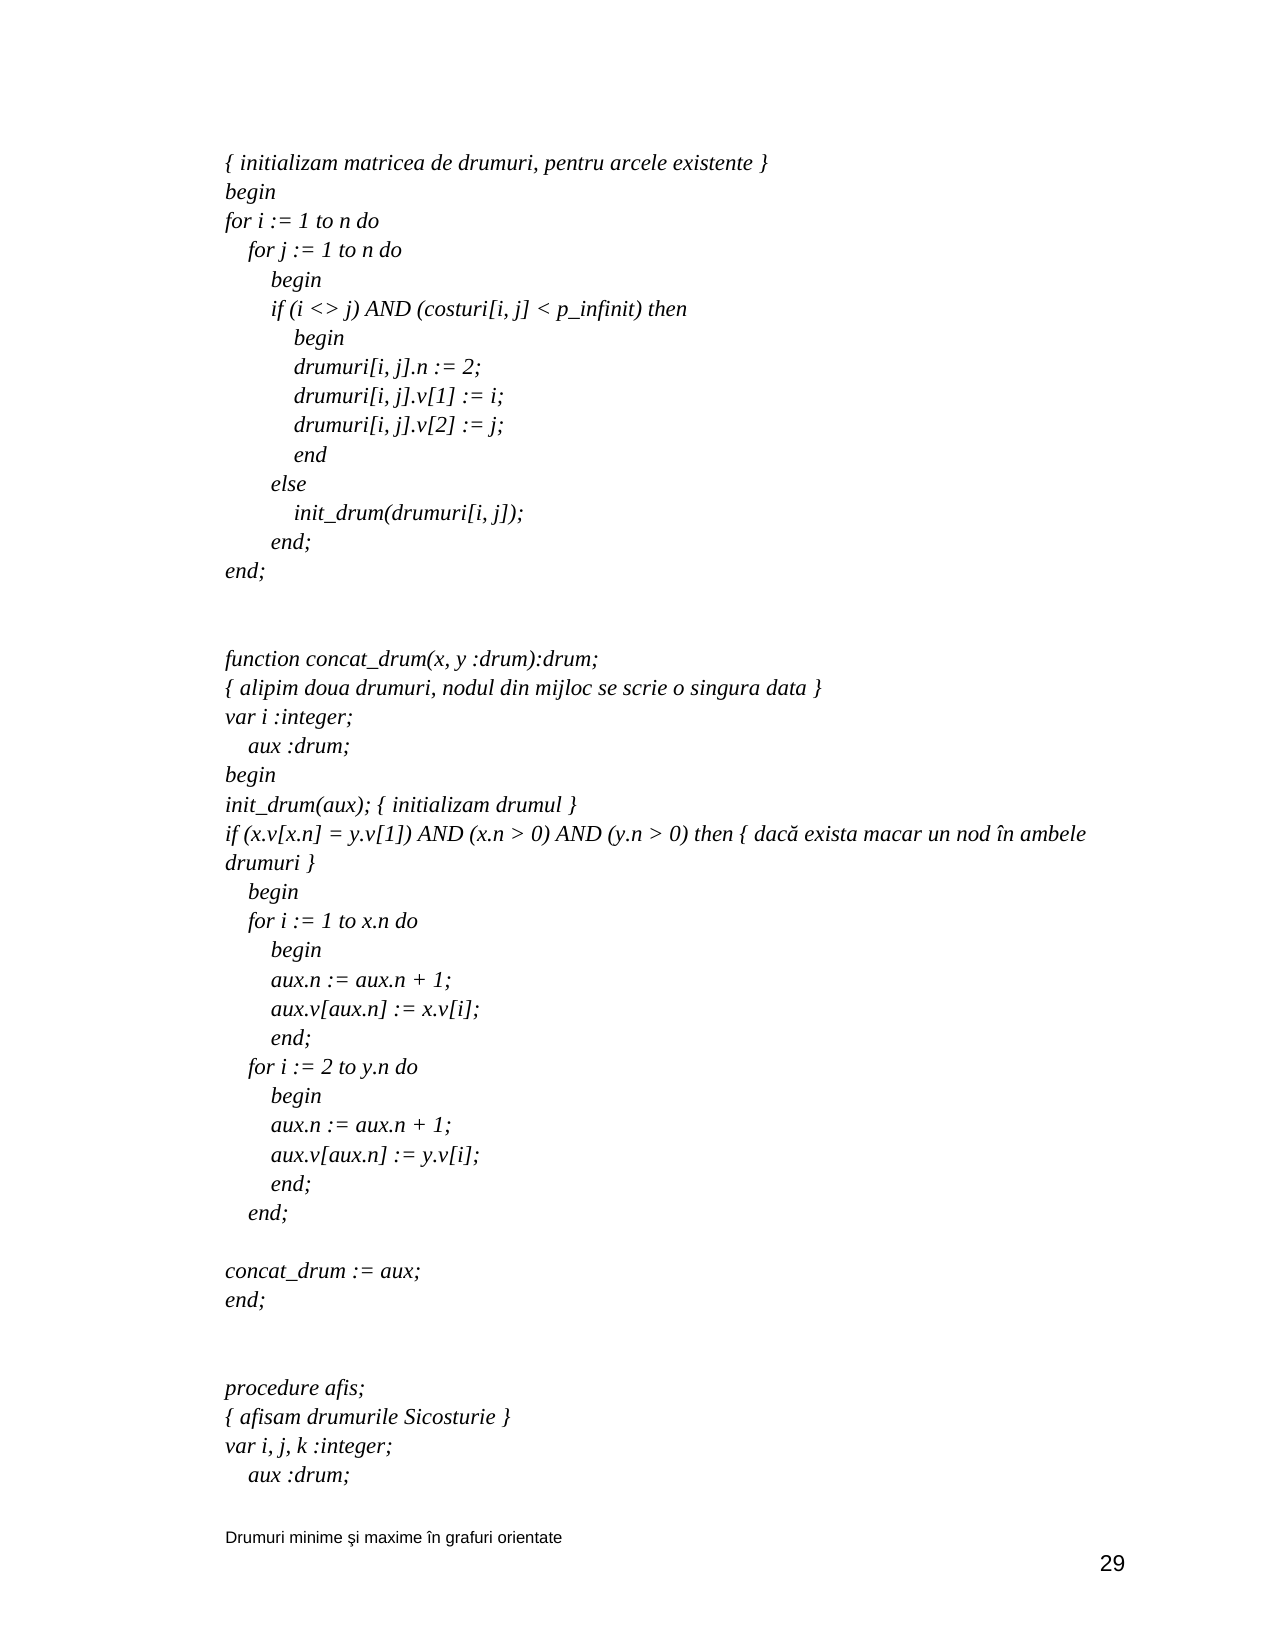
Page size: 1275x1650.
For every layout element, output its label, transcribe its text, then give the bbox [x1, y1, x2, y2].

text procedure afis; [225, 1375, 1125, 1400]
text aux.n := aux.n + 1; [225, 967, 1125, 992]
text var i :integer; [225, 704, 1125, 729]
text for i := 2 to y.n do [225, 1054, 1125, 1079]
text var i, j, k :integer; [225, 1433, 1125, 1459]
text begin [225, 1083, 1125, 1109]
text end [225, 442, 1125, 467]
text init_drum(drumuri[i, j]); [225, 500, 1125, 525]
text drumuri[i, j].n := 2; [225, 354, 1125, 379]
text if (i <> j) AND (costuri[i, j] < p_infinit) then [225, 296, 1125, 321]
text for i := 1 to n do [225, 208, 1125, 234]
text { initializam matricea de drumuri, pentru arcele existente } [225, 150, 1125, 175]
text aux.v[aux.n] := x.v[i]; [225, 996, 1125, 1021]
text begin [225, 325, 1125, 350]
text { afisam drumurile Sicosturie } [225, 1404, 1125, 1429]
text begin [225, 879, 1125, 904]
text function concat_drum(x, y :drum):drum; [225, 646, 1125, 671]
text begin [225, 937, 1125, 963]
text aux :drum; [225, 733, 1125, 759]
text { alipim doua drumuri, nodul din mijloc se scrie o singura data } [225, 675, 1125, 700]
text begin [225, 762, 1125, 788]
text begin [225, 267, 1125, 292]
text end; [225, 558, 1125, 584]
text drumuri[i, j].v[1] := i; [225, 383, 1125, 409]
text drumuri[i, j].v[2] := j; [225, 412, 1125, 438]
text end; [225, 529, 1125, 554]
text for j := 1 to n do [225, 237, 1125, 263]
text begin [225, 179, 1125, 204]
text for i := 1 to x.n do [225, 908, 1125, 934]
text aux.n := aux.n + 1; [225, 1112, 1125, 1138]
text aux :drum; [225, 1462, 1125, 1488]
text concat_drum := aux; [225, 1258, 1125, 1284]
text end; [225, 1287, 1125, 1313]
text end; [225, 1200, 1125, 1225]
text init_drum(aux); { initializam drumul } [225, 792, 1125, 817]
text end; [225, 1171, 1125, 1196]
text aux.v[aux.n] := y.v[i]; [225, 1142, 1125, 1167]
text else [225, 471, 1125, 496]
text end; [225, 1025, 1125, 1050]
text if (x.v[x.n] = y.v[1]) AND (x.n > 0) AND (y.n > 0) then { dacă exista macar un nod în ambele drumuri } [225, 821, 1125, 875]
